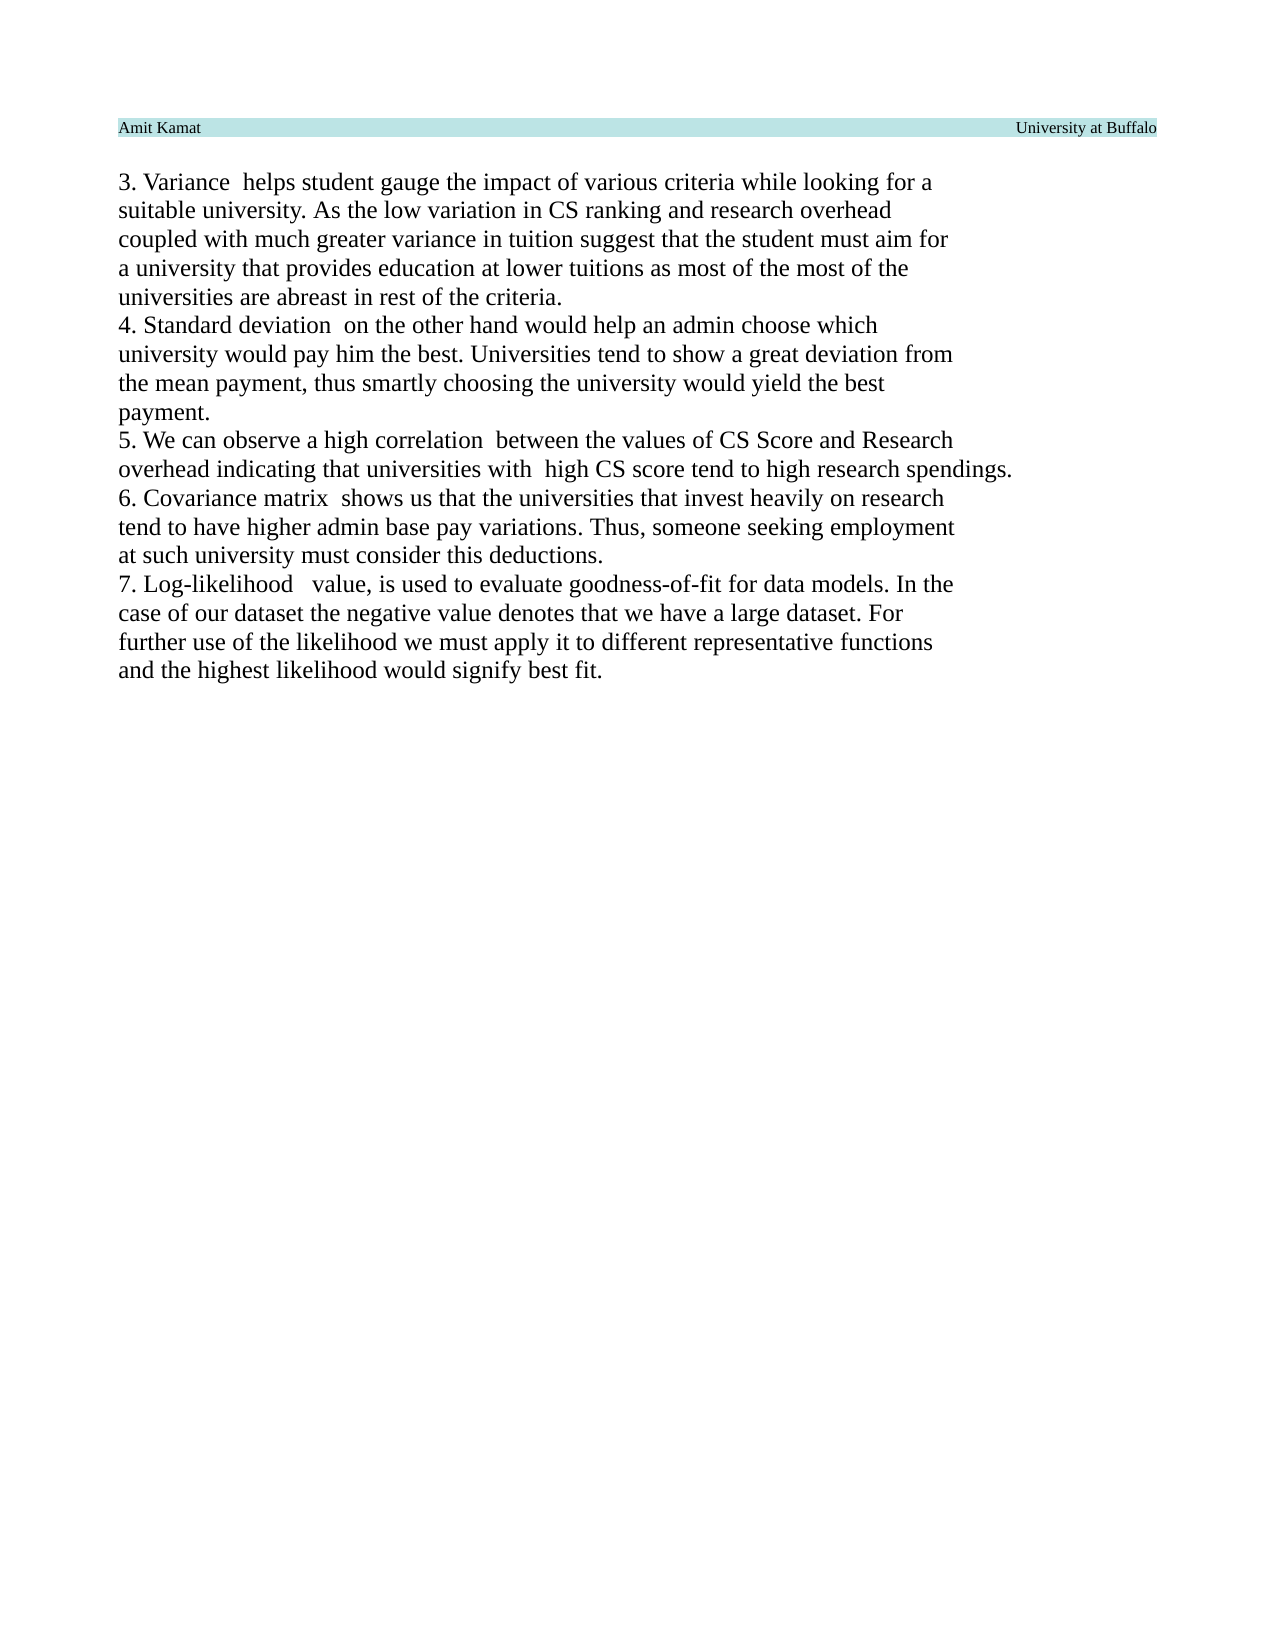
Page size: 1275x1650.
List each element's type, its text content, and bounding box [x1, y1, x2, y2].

text case​ ​of​ ​our​ ​dataset​ ​the​ ​negative​ ​value​ ​denotes​ ​that​ ​we​ ​have​ ​a​ ​large​ ​dataset.​ ​For [118, 598, 1157, 627]
text a​ ​university​ ​that​ ​provides​ ​education​ ​at​ ​lower​ ​tuitions​ ​as​ ​most​ ​of​ ​the​ ​most​ ​of​ ​the [118, 253, 1157, 282]
text 6. Covariance​ ​matrix​ ​ ​shows​ ​us​ ​that​ ​the​ ​universities​ ​that​ ​invest​ ​heavily​ ​on​ ​research [118, 483, 1157, 512]
text further​ ​use​ ​of​ ​the​ ​likelihood​ ​we​ ​must​ ​apply​ ​it​ ​to​ ​different​ ​representative​ ​functions [118, 627, 1157, 656]
text universities​ ​are​ ​abreast​ ​in​ ​rest​ ​of​ ​the​ ​criteria. [118, 282, 1157, 311]
text suitable​ ​university.​ ​As​ ​the​ ​low​ ​variation​ ​in​ ​CS​ ​ranking​ ​and​ ​research​ ​overhead [118, 196, 1157, 224]
text at​ ​such​ ​university​ ​must​ ​consider​ ​this​ ​deductions. [118, 541, 1157, 569]
text coupled​ ​with​ ​much​ ​greater​ ​variance​ ​in​ ​tuition​ ​suggest​ ​that​ ​the​ ​student​ ​must​ ​aim​ ​for [118, 224, 1157, 253]
text and​ ​the​ ​highest​ ​likelihood​ ​would​ ​signify​ ​best​ ​fit. [118, 656, 1157, 684]
text 5. We​ ​can​ ​observe​ ​a​ ​high​ correlation​ ​ ​between​ ​the​ ​values​ ​of​ ​CS​ ​Score​ ​and​ ​Research [118, 426, 1157, 454]
text the​ ​mean​ ​payment,​ ​thus​ ​smartly​ ​choosing​ ​the​ ​university​ ​would​ ​yield​ ​the​ ​best [118, 368, 1157, 397]
text 7. Log-likelihood​ ​ ​ ​value,​ ​is​ ​used​ ​to​ ​evaluate​ ​goodness-of-fit​ ​for​ ​data​ ​models.​ ​In​ ​the [118, 569, 1157, 598]
text payment. [118, 397, 1157, 426]
text 3. Variance​ ​ ​helps​ ​student​ ​gauge​ ​the​ ​impact​ ​of​ ​various​ ​criteria​ ​while​ ​looking​ ​for​ ​a [118, 167, 1157, 196]
text university​ ​would​ ​pay​ ​him​ ​the​ ​best.​ ​Universities​ ​tend​ ​to​ ​show​ ​a​ ​great​ ​deviation​ ​from [118, 339, 1157, 368]
text overhead​ ​indicating​ ​that​ ​universities​ ​with​ ​ ​high​ ​CS​ ​score​ ​tend​ ​to​ ​high​ ​research spendings. [118, 454, 1157, 483]
text tend​ ​to​ ​have​ ​higher​ ​admin​ ​base​ ​pay​ ​variations.​ ​Thus,​ ​someone​ ​seeking​ ​employment [118, 512, 1157, 541]
text 4. Standard​ ​deviation​ ​ ​on​ ​the​ ​other​ ​hand​ ​would​ ​help​ ​an​ ​admin​ ​choose​ ​which [118, 311, 1157, 339]
